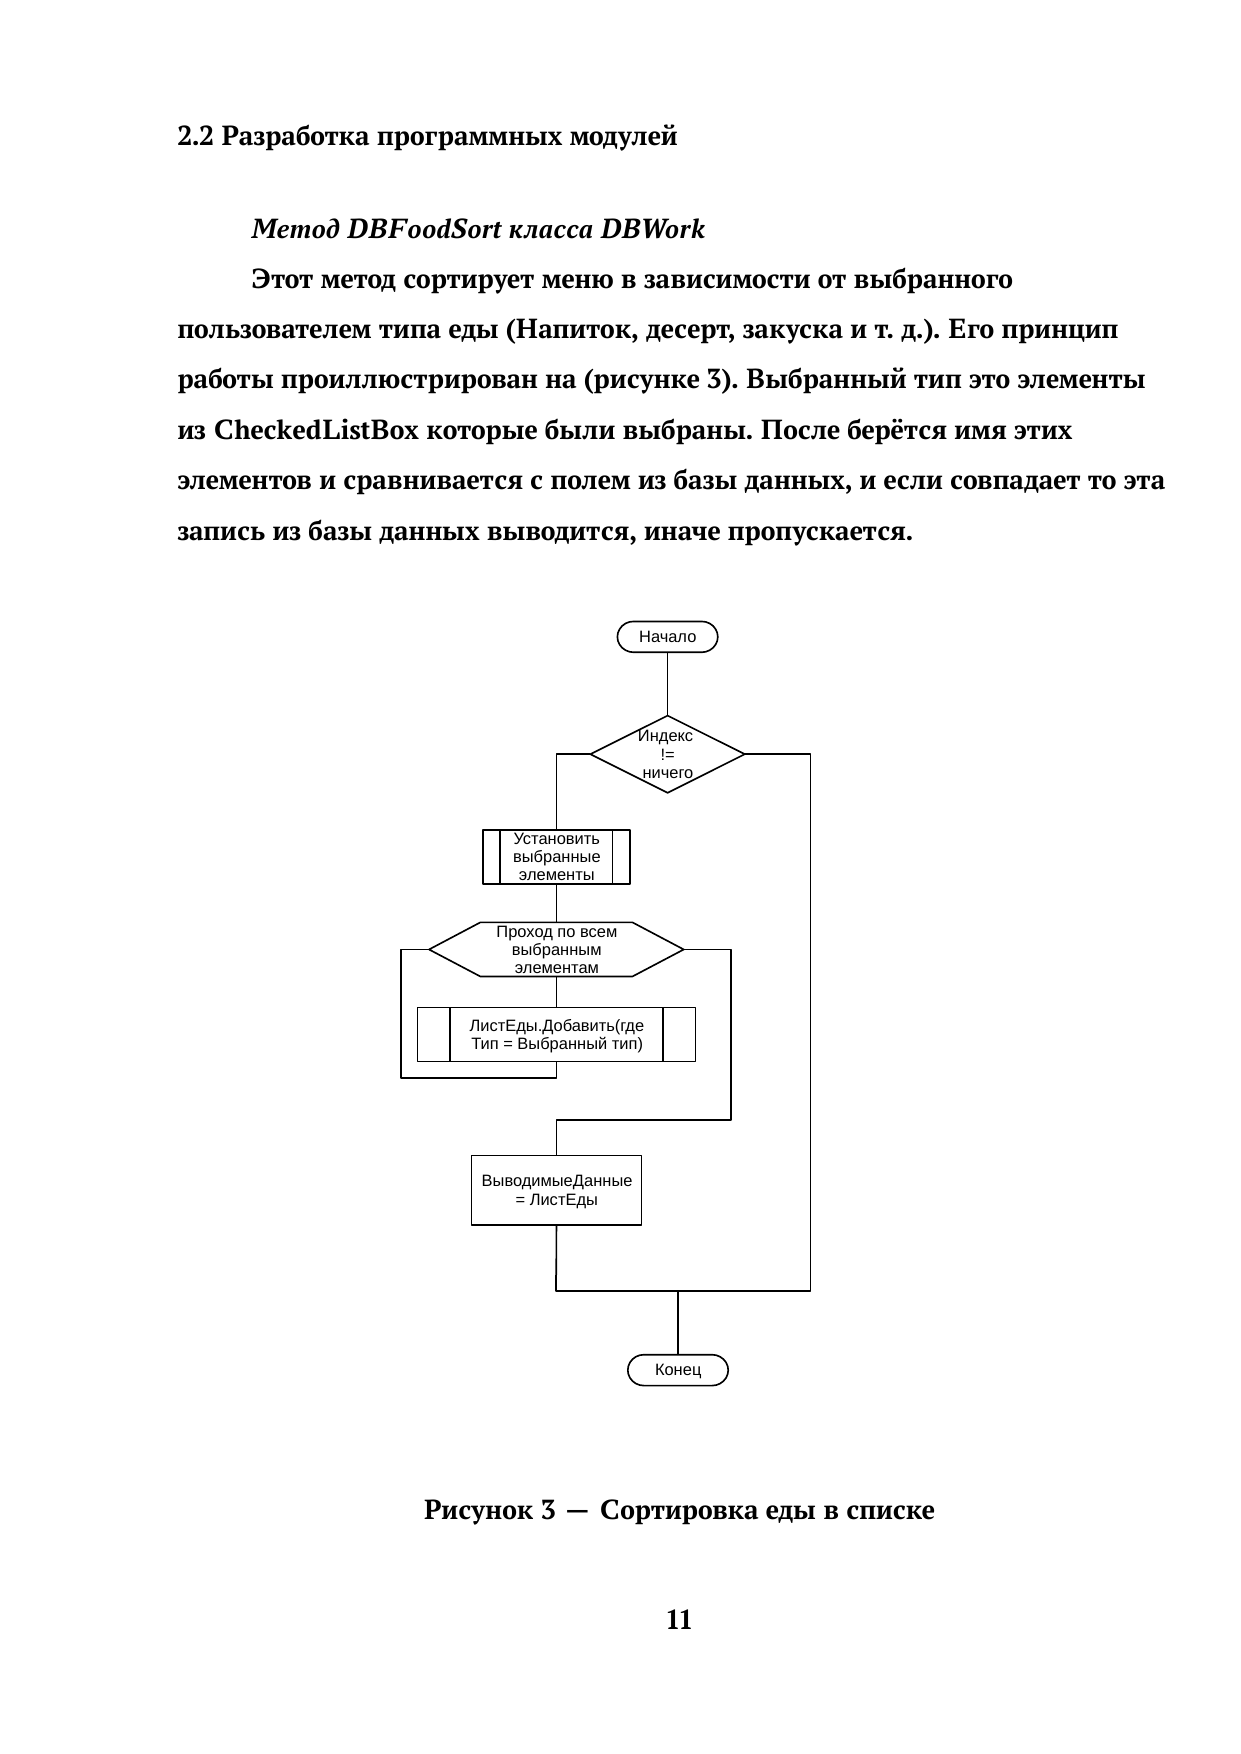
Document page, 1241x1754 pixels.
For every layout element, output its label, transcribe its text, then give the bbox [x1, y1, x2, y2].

text Рисунок 3 — Сортировка еды в списке [354, 575, 1004, 1526]
text Метод DBFoodSort класса DBWork [177, 211, 1181, 244]
subtitle 2.2 Разработка программных модулей [177, 118, 1181, 152]
text Этот метод сортирует меню в зависимости от выбранного пользователем типа еды (Напиток, десерт, закуска и т. д.). Его принцип работы проиллюстрирован на (рисунке 3). Выбранный тип это элементы из CheckedListBox которые были выбраны. После берётся имя этих элементов и сравнивается с полем из базы данных, и если совпадает то эта запись из базы данных выводится, иначе пропускается. [177, 261, 1181, 546]
